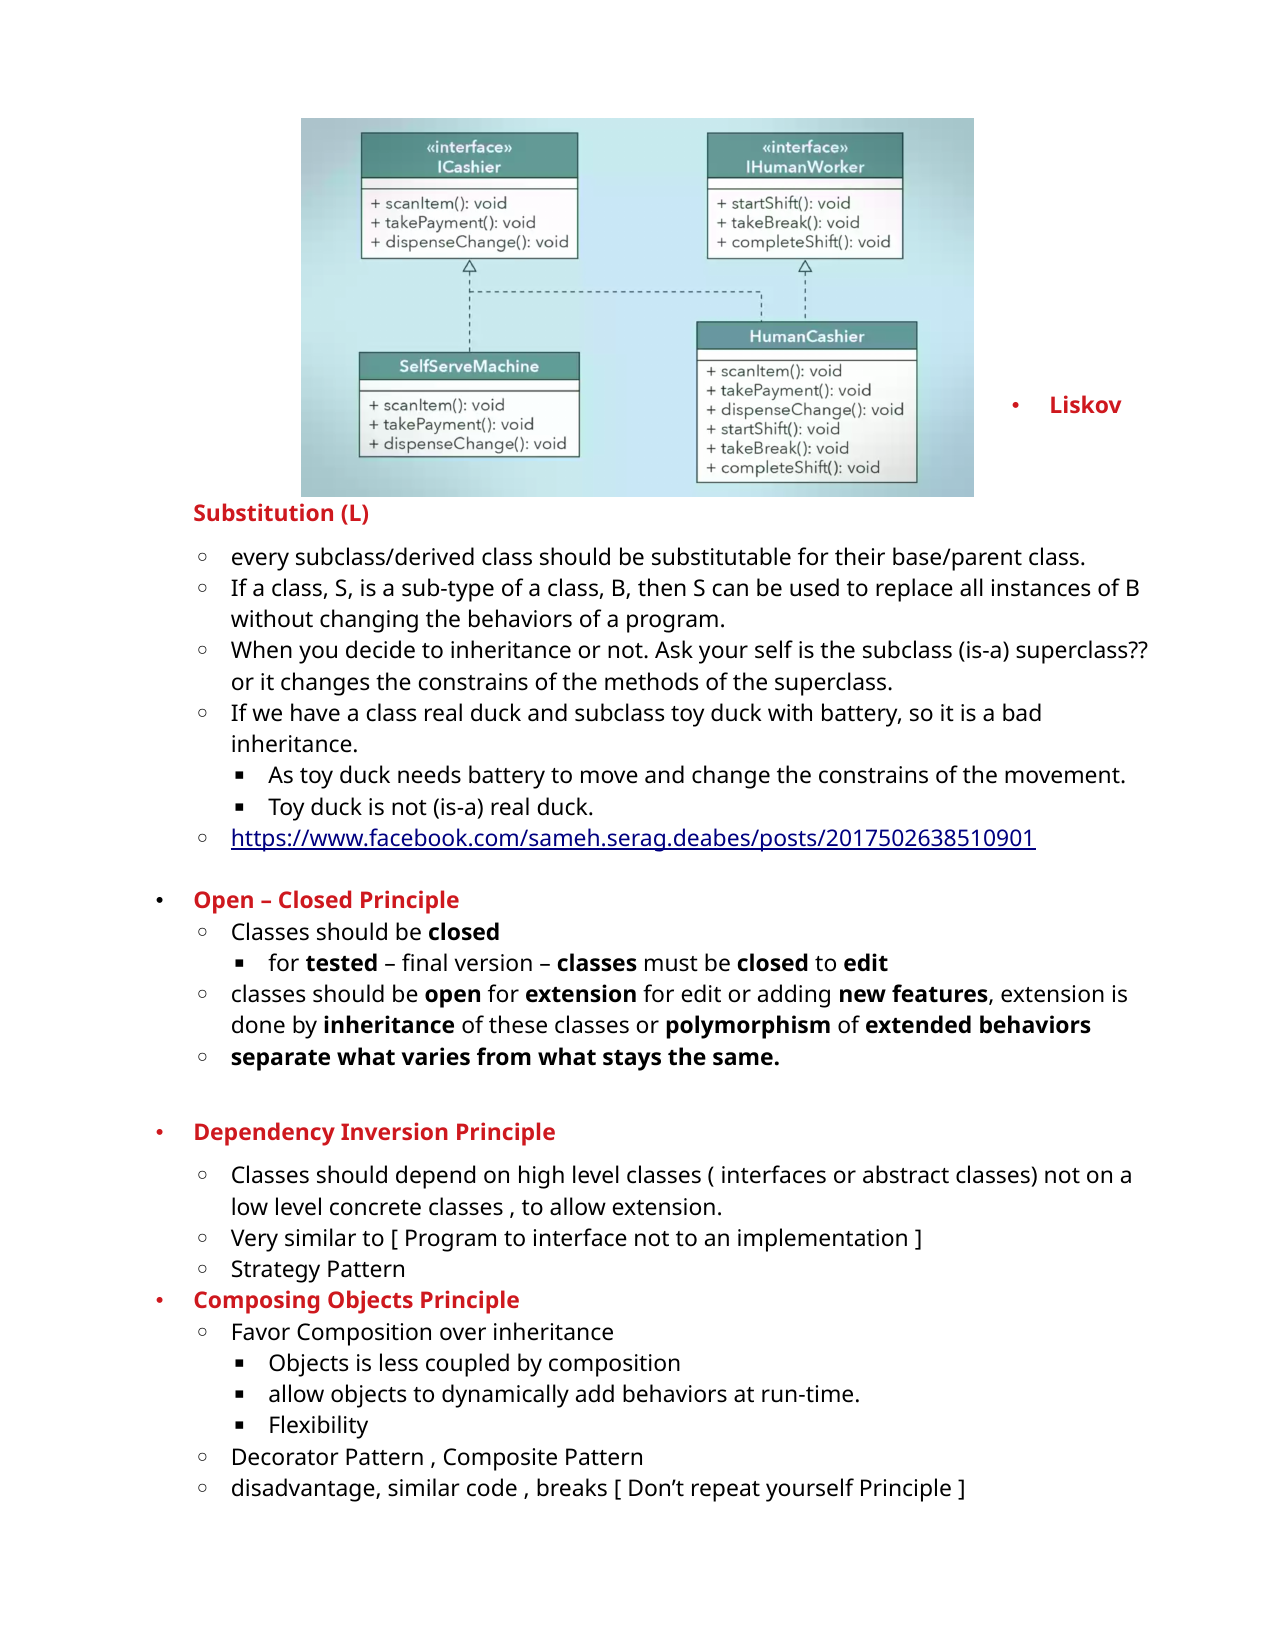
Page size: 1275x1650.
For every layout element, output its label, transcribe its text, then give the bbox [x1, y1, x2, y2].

list Flexibility [231, 1409, 1157, 1440]
list If we have a class real duck and subclass toy duck with battery, so it is a bad inheritance. [193, 697, 1157, 759]
list https://www.facebook.com/sameh.serag.deabes/posts/2017502638510901 [193, 822, 1157, 853]
list Decorator Pattern , Composite Pattern [193, 1440, 1157, 1472]
list Strategy Pattern [193, 1253, 1157, 1284]
subtitle Dependency Inversion Principle [156, 1115, 1157, 1147]
list Toy duck is not (is-a) real duck. [231, 790, 1157, 822]
list As toy duck needs battery to move and change the constrains of the movement. [231, 759, 1157, 790]
list Very similar to [ Program to interface not to an implementation ] [193, 1222, 1157, 1253]
list separate what varies from what stays the same. [193, 1040, 1157, 1072]
list Open – Closed Principle [156, 884, 1157, 915]
list disadvantage, similar code , breaks [ Don’t repeat yourself Principle ] [193, 1472, 1157, 1503]
list Classes should depend on high level classes ( interfaces or abstract classes) not on a low level concrete classes , to allow extension. [193, 1159, 1157, 1222]
list When you decide to inheritance or not. Ask your self is the subclass (is-a) superclass?? or it changes the constrains of the methods of the superclass. [193, 634, 1157, 697]
list allow objects to dynamically add behaviors at run-time. [231, 1378, 1157, 1409]
list Favor Composition over inheritance [193, 1315, 1157, 1347]
list If a class, S, is a sub-type of a class, B, then S can be used to replace all instances of B without changing the behaviors of a program. [193, 572, 1157, 634]
list Classes should be closed [193, 915, 1157, 947]
list classes should be open for extension for edit or adding new features, extension is done by inheritance of these classes or polymorphism of extended behaviors [193, 978, 1157, 1040]
list Composing Objects Principle [156, 1284, 1157, 1315]
picture [301, 118, 974, 497]
list every subclass/derived class should be substitutable for their base/parent class. [193, 540, 1157, 572]
list Objects is less coupled by composition [231, 1347, 1157, 1378]
subtitle Liskov Substitution (L) [156, 389, 1157, 528]
list for tested – final version – classes must be closed to edit [231, 947, 1157, 978]
